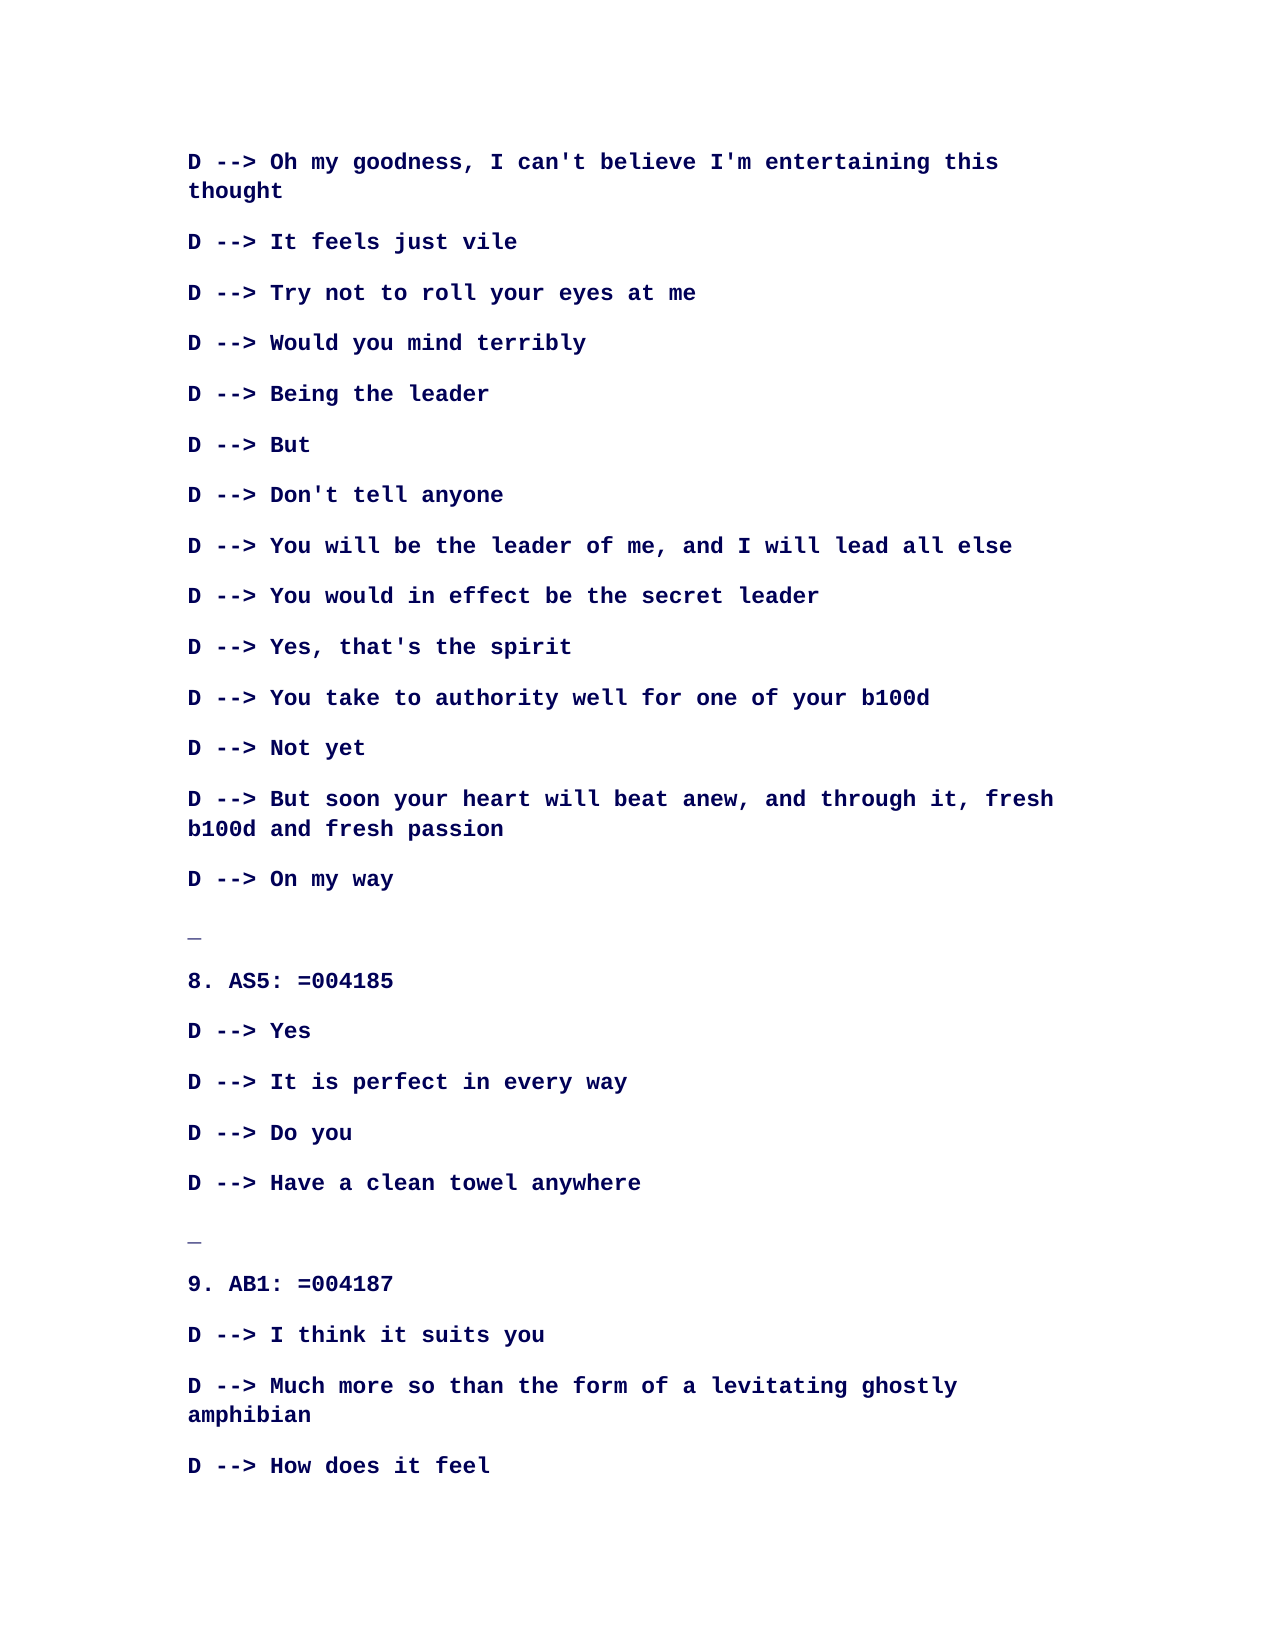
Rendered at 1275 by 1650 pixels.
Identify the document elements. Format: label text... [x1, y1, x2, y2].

text D --> You take to authority well for one of your b100d [187, 686, 1087, 712]
text D --> I think it suits you [187, 1323, 1087, 1349]
text D --> Have a clean towel anywhere [187, 1171, 1087, 1197]
text D --> On my way [187, 868, 1087, 894]
text D --> It is perfect in every way [187, 1070, 1087, 1096]
text D --> How does it feel [187, 1454, 1087, 1480]
text D --> But [187, 433, 1087, 459]
text D --> Would you mind terribly [187, 332, 1087, 358]
text D --> Oh my goodness, I can't believe I'm entertaining this thought [187, 150, 1087, 206]
text D --> Do you [187, 1121, 1087, 1147]
text D --> You would in effect be the secret leader [187, 585, 1087, 611]
text D --> Yes [187, 1019, 1087, 1046]
text D --> It feels just vile [187, 230, 1087, 256]
text D --> But soon your heart will beat anew, and through it, fresh b100d and fresh passion [187, 787, 1087, 843]
text D --> Don't tell anyone [187, 483, 1087, 509]
text D --> Not yet [187, 737, 1087, 763]
text D --> Much more so than the form of a levitating ghostly amphibian [187, 1374, 1087, 1430]
text 9. AB1: =004187 [187, 1273, 1087, 1299]
text 8. AS5: =004185 [187, 969, 1087, 995]
text _ [187, 1222, 1087, 1248]
text _ [187, 918, 1087, 944]
text D --> Try not to roll your eyes at me [187, 281, 1087, 307]
text D --> You will be the leader of me, and I will lead all else [187, 534, 1087, 560]
text D --> Yes, that's the spirit [187, 635, 1087, 661]
text D --> Being the leader [187, 382, 1087, 408]
